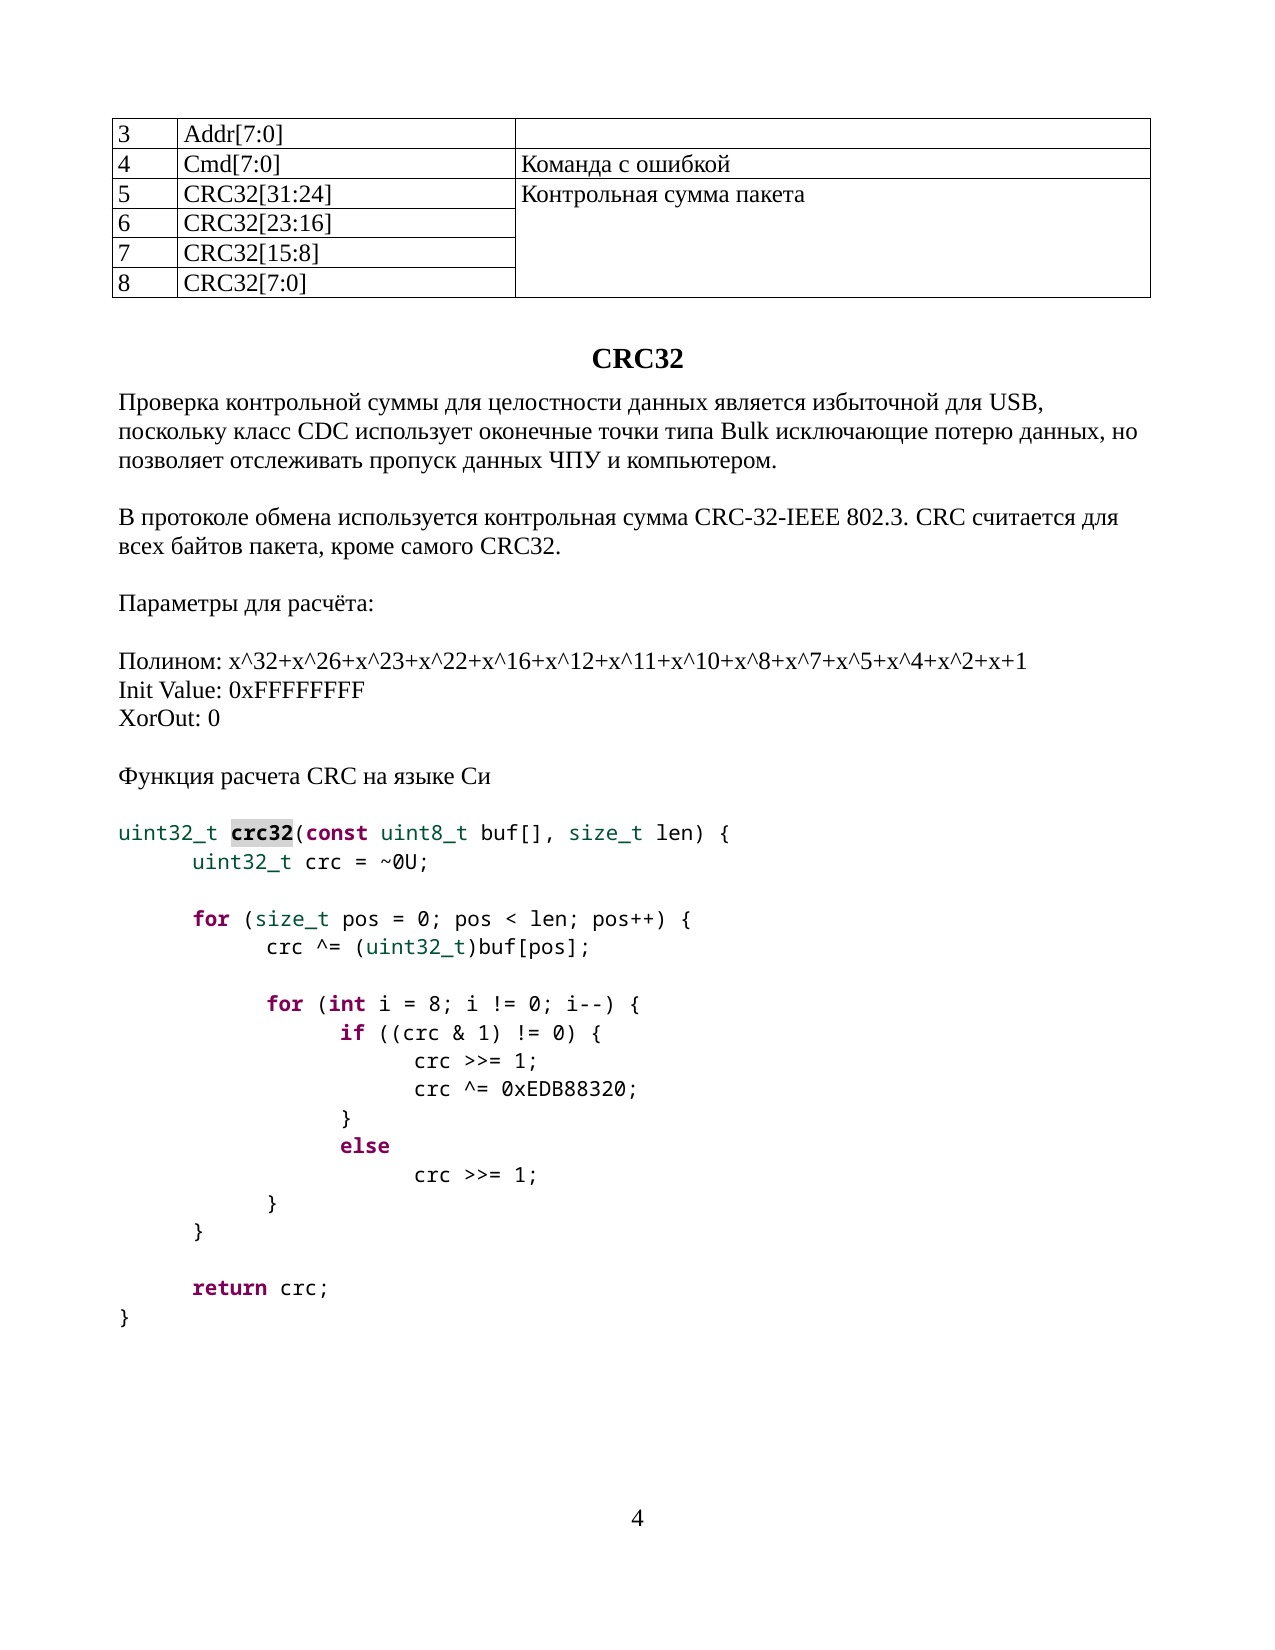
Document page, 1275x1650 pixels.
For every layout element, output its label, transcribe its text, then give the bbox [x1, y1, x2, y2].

text for (int i = 8; i != 0; i--) { [118, 989, 1157, 1018]
table_cell Контрольная сумма пакета [516, 179, 1150, 297]
text В протоколе обмена используется контрольная сумма CRC-32-IEEE 802.3. CRC считается для всех байтов пакета, кроме самого CRC32. [118, 502, 1157, 560]
text XorOut: 0 [118, 703, 1157, 732]
text uint32_t crc32(const uint8_t buf[], size_t len) { [118, 818, 1157, 847]
table_cell 8 [113, 268, 177, 297]
text crc ^= (uint32_t)buf[pos]; [118, 932, 1157, 961]
text if ((crc & 1) != 0) { [118, 1018, 1157, 1046]
text uint32_t crc = ~0U; [118, 847, 1157, 875]
text Полином: x^32+x^26+x^23+x^22+x^16+x^12+x^11+x^10+x^8+x^7+x^5+x^4+x^2+x+1 [118, 646, 1157, 675]
text Функция расчета CRC на языке Си [118, 761, 1157, 790]
table_cell Команда с ошибкой [516, 149, 1150, 178]
table_cell CRC32[15:8] [178, 238, 515, 267]
text } [118, 1217, 1157, 1245]
text return crc; [118, 1273, 1157, 1302]
text crc >>= 1; [118, 1046, 1157, 1074]
table_cell Addr[7:0] [178, 119, 515, 148]
text } [118, 1103, 1157, 1131]
text Параметры для расчёта: [118, 588, 1157, 617]
text else [118, 1131, 1157, 1160]
table_cell 3 [113, 119, 177, 148]
table_cell CRC32[31:24] [178, 179, 515, 207]
text crc >>= 1; [118, 1160, 1157, 1188]
text Проверка контрольной суммы для целостности данных является избыточной для USB, поскольку класс CDC использует оконечные точки типа Bulk исключающие потерю данных, но позволяет отслеживать пропуск данных ЧПУ и компьютером. [118, 387, 1157, 473]
table_cell Cmd[7:0] [178, 149, 515, 178]
text } [118, 1188, 1157, 1217]
text Init Value: 0xFFFFFFFF [118, 675, 1157, 703]
table_cell 4 [113, 149, 177, 178]
text for (size_t pos = 0; pos < len; pos++) { [118, 904, 1157, 932]
table_cell 7 [113, 238, 177, 267]
subtitle CRC32 [118, 341, 1157, 375]
table_cell CRC32[23:16] [178, 209, 515, 237]
text crc ^= 0xEDB88320; [118, 1074, 1157, 1103]
table_cell CRC32[7:0] [178, 268, 515, 297]
text } [118, 1302, 1157, 1330]
table_cell 5 [113, 179, 177, 207]
table_cell 6 [113, 209, 177, 237]
